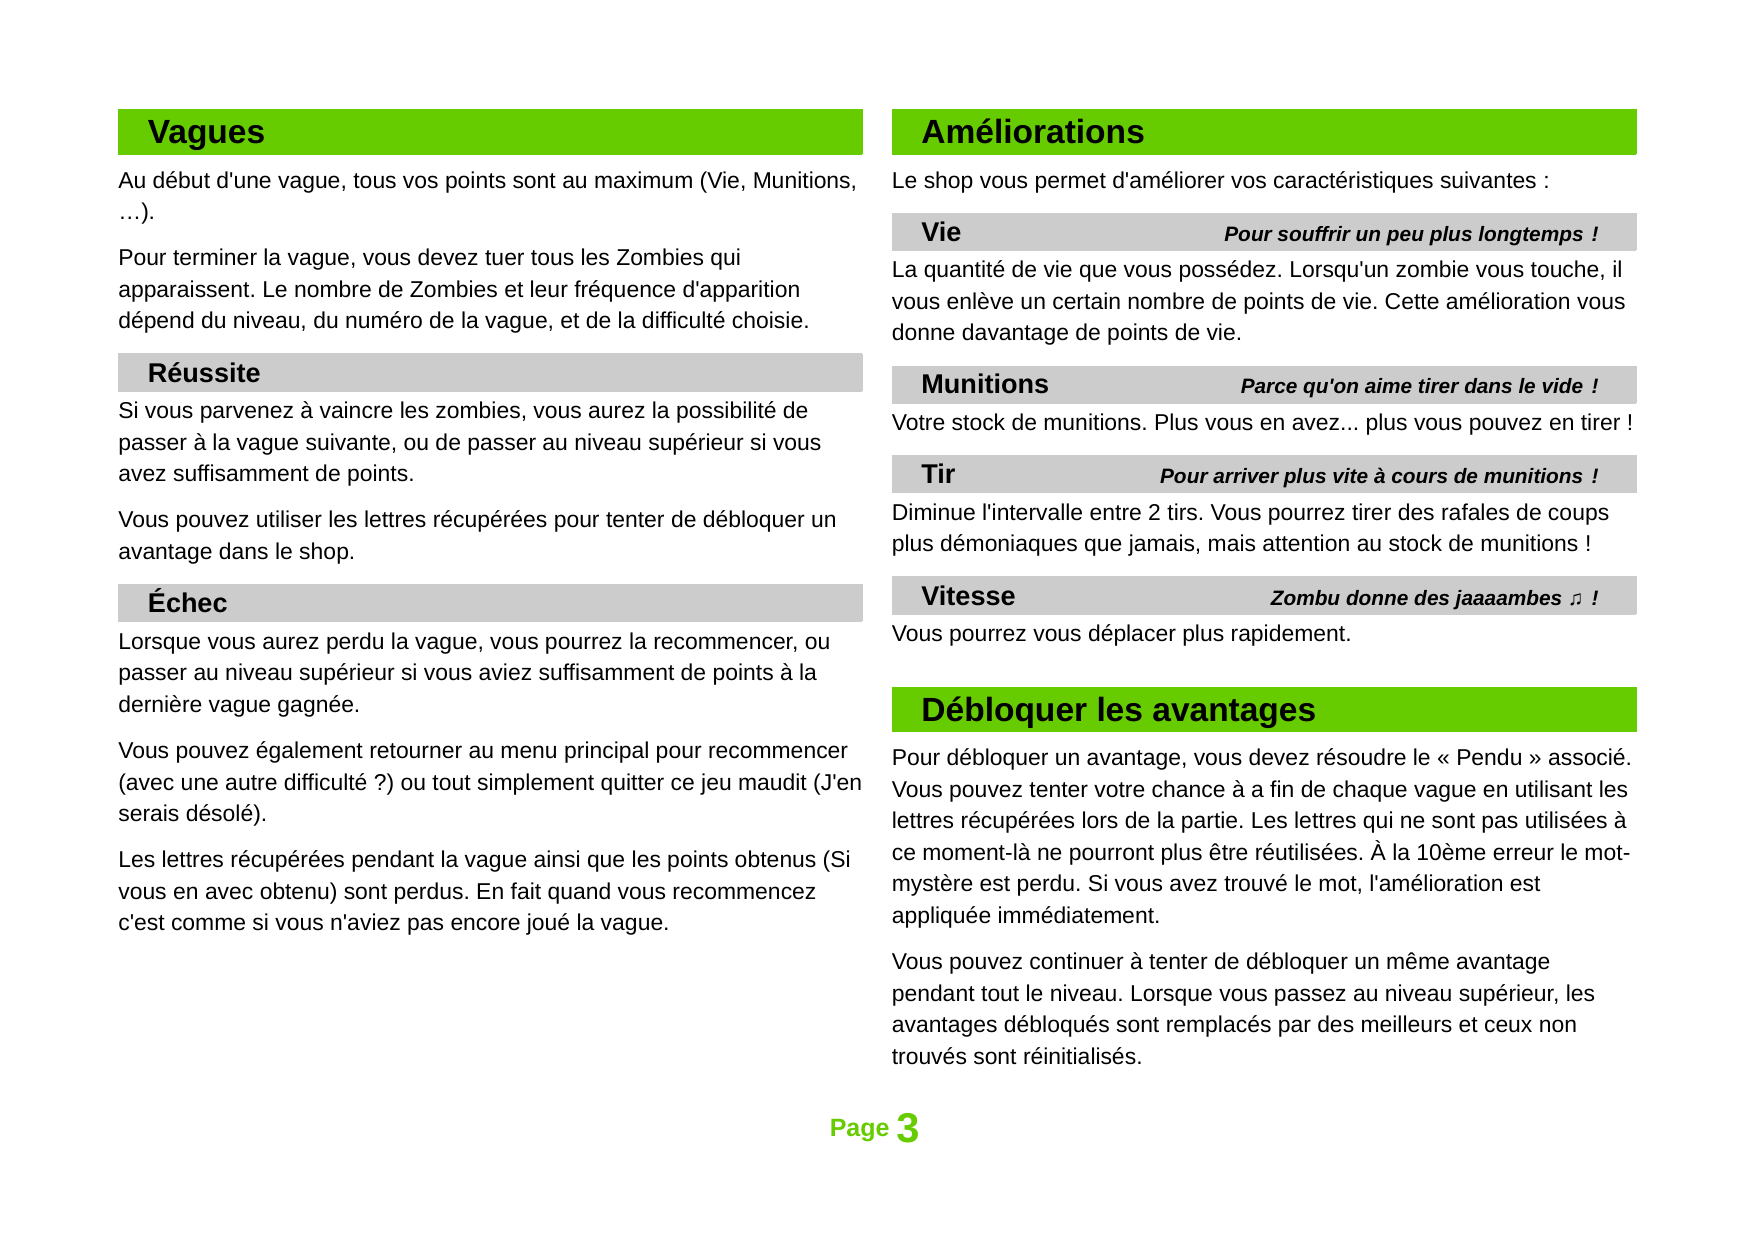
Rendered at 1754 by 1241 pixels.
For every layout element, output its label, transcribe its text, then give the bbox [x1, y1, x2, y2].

text Vitesse Zombu donne des jaaaambes ♫ ! [893, 577, 1636, 614]
text Munitions Parce qu'on aime tirer dans le vide ! [893, 367, 1636, 403]
text Pour débloquer un avantage, vous devez résoudre le « Pendu » associé. Vous pouvez tenter votre chance à a fin de chaque vague en utilisant les lettres récupérées lors de la partie. Les lettres qui ne sont pas utilisées à ce moment-là ne pourront plus être réutilisées. À la 10ème erreur le mot-mystère est perdu. Si vous avez trouvé le mot, l'amélioration est appliquée immédiatement. [892, 744, 1636, 928]
text Votre stock de munitions. Plus vous en avez... plus vous pouvez en tirer ! [892, 409, 1636, 435]
text Les lettres récupérées pendant la vague ainsi que les points obtenus (Si vous en avec obtenu) sont perdus. En fait quand vous recommencez c'est comme si vous n'aviez pas encore joué la vague. [118, 846, 862, 936]
text Le shop vous permet d'améliorer vos caractéristiques suivantes : [892, 167, 1636, 193]
text Vous pouvez continuer à tenter de débloquer un même avantage pendant tout le niveau. Lorsque vous passez au niveau supérieur, les avantages débloqués sont remplacés par des meilleurs et ceux non trouvés sont réinitialisés. [892, 948, 1636, 1069]
text Échec [119, 585, 862, 621]
text Diminue l'intervalle entre 2 tirs. Vous pourrez tirer des rafales de coups plus démoniaques que jamais, mais attention au stock de munitions ! [892, 499, 1636, 557]
text La quantité de vie que vous possédez. Lorsqu'un zombie vous touche, il vous enlève un certain nombre de points de vie. Cette amélioration vous donne davantage de points de vie. [892, 256, 1636, 346]
text Tir Pour arriver plus vite à cours de munitions ! [893, 456, 1636, 492]
text Vie Pour souffrir un peu plus longtemps ! [893, 214, 1636, 250]
text Lorsque vous aurez perdu la vague, vous pourrez la recommencer, ou passer au niveau supérieur si vous aviez suffisamment de points à la dernière vague gagnée. [118, 628, 862, 717]
subtitle Améliorations [893, 110, 1636, 154]
text Vous pourrez vous déplacer plus rapidement. [892, 620, 1636, 646]
subtitle Vagues [119, 110, 862, 154]
text Vous pouvez également retourner au menu principal pour recommencer (avec une autre difficulté ?) ou tout simplement quitter ce jeu maudit (J'en serais désolé). [118, 737, 862, 826]
text Pour terminer la vague, vous devez tuer tous les Zombies qui apparaissent. Le nombre de Zombies et leur fréquence d'apparition dépend du niveau, du numéro de la vague, et de la difficulté choisie. [118, 244, 862, 334]
text Vous pouvez utiliser les lettres récupérées pour tenter de débloquer un avantage dans le shop. [118, 506, 862, 564]
text Si vous parvenez à vaincre les zombies, vous aurez la possibilité de passer à la vague suivante, ou de passer au niveau supérieur si vous avez suffisamment de points. [118, 397, 862, 487]
subtitle Débloquer les avantages [893, 688, 1636, 731]
text Au début d'une vague, tous vos points sont au maximum (Vie, Munitions, …). [118, 167, 862, 224]
text Réussite [119, 355, 862, 391]
